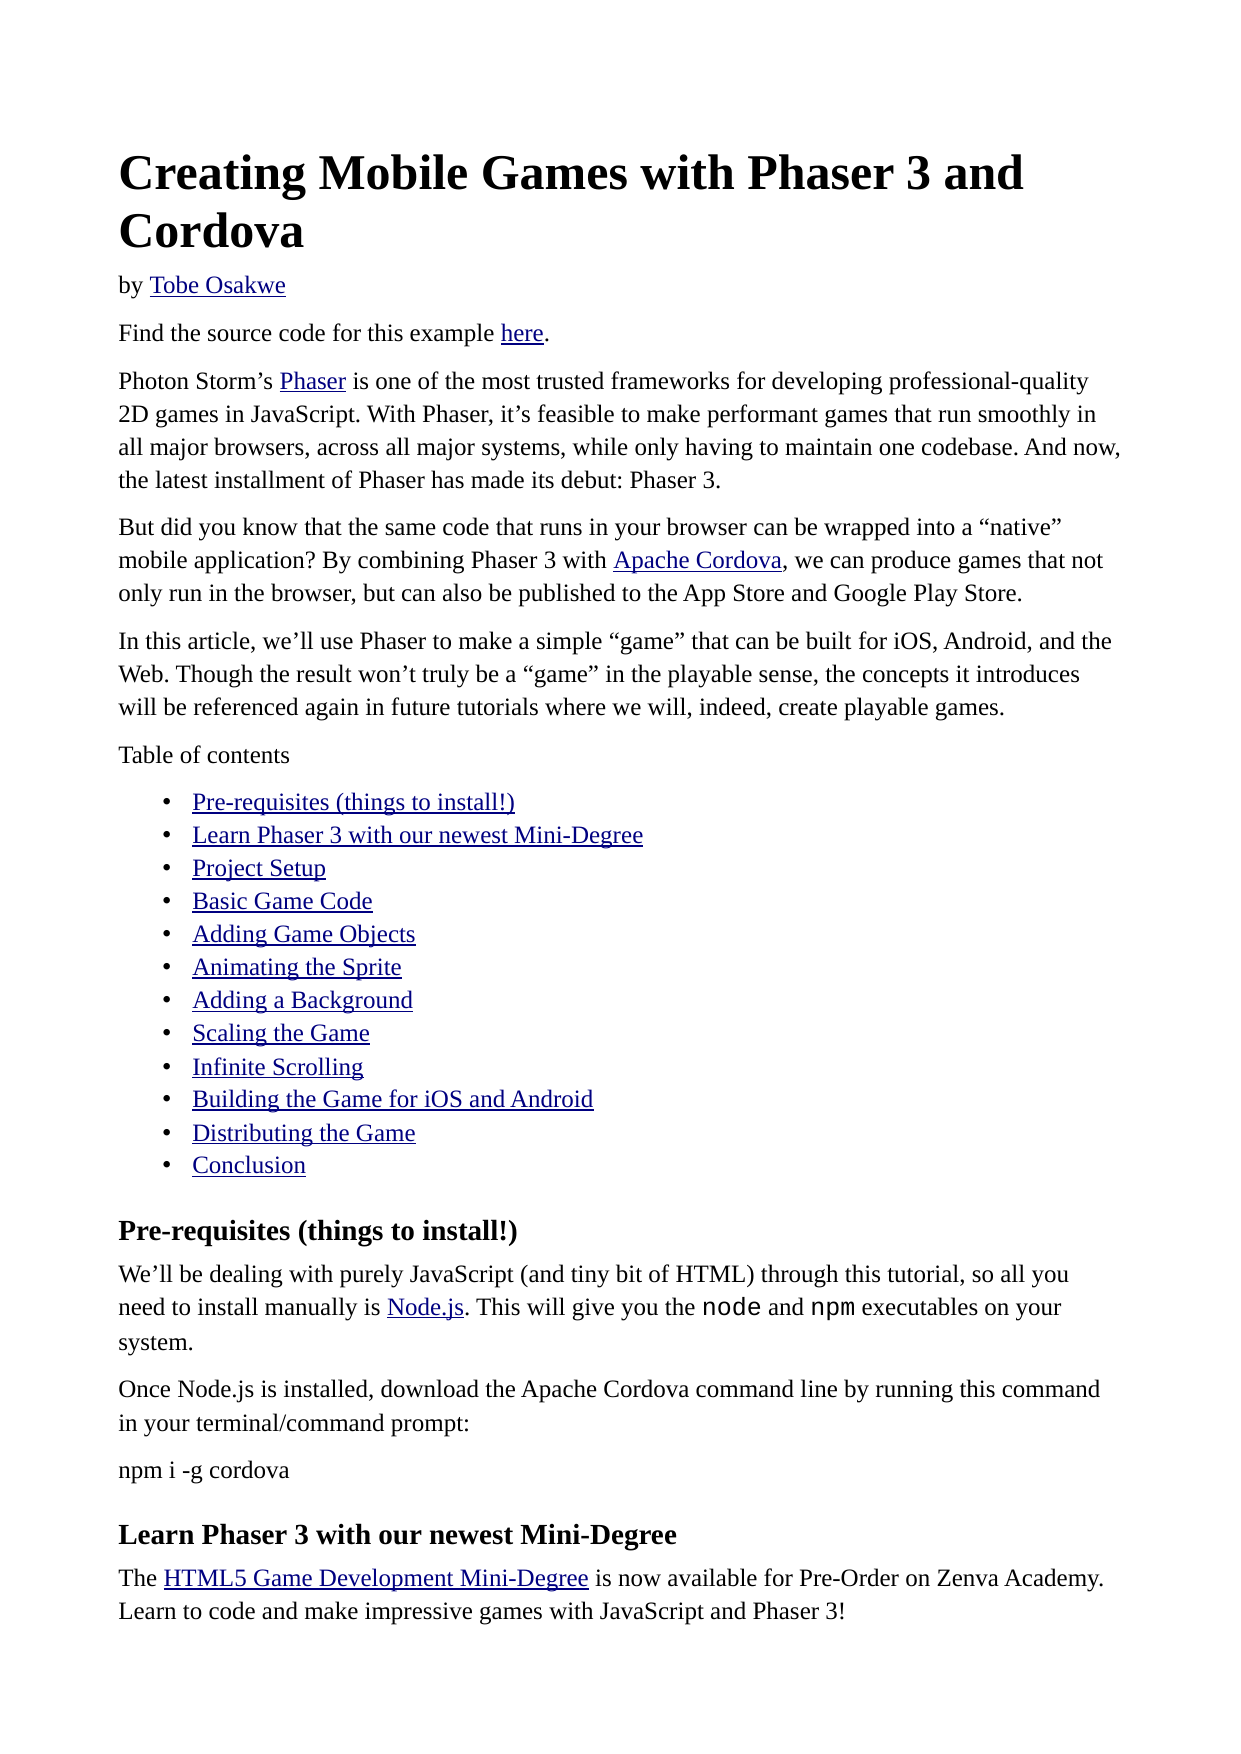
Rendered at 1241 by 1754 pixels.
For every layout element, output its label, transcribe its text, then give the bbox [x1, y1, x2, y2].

list Adding Game Objects [162, 919, 1122, 948]
text Once Node.js is installed, download the Apache Cordova command line by running this command in your terminal/command prompt: [118, 1374, 1122, 1436]
subtitle Learn Phaser 3 with our newest Mini-Degree [118, 1517, 1122, 1551]
text We’ll be dealing with purely JavaScript (and tiny bit of HTML) through this tutorial, so all you need to install manually is Node.js. This will give you the node and npm executables on your system. [118, 1259, 1122, 1356]
text Table of contents [118, 740, 1122, 768]
list Scaling the Game [162, 1018, 1122, 1047]
subtitle Pre-requisites (things to install!) [118, 1213, 1122, 1246]
text But did you know that the same code that runs in your browser can be wrapped into a “native” mobile application? By combining Phaser 3 with Apache Cordova, we can produce games that not only run in the browser, but can also be published to the App Store and Google Play Store. [118, 512, 1122, 607]
list Animating the Sprite [162, 952, 1122, 981]
text In this article, we’ll use Phaser to make a simple “game” that can be built for iOS, Android, and the Web. Though the result won’t truly be a “game” in the playable sense, the concepts it introduces will be referenced again in future tutorials where we will, indeed, create playable games. [118, 626, 1122, 721]
text by Tobe Osakwe [118, 271, 1122, 299]
list Building the Game for iOS and Android [162, 1084, 1122, 1113]
list Basic Game Code [162, 886, 1122, 915]
list Distributing the Game [162, 1118, 1122, 1146]
list Conclusion [162, 1151, 1122, 1179]
text The HTML5 Game Development Mini-Degree is now available for Pre-Order on Zenva Academy. Learn to code and make impressive games with JavaScript and Phaser 3! [118, 1563, 1122, 1625]
text Find the source code for this example here. [118, 318, 1122, 347]
list Adding a Background [162, 986, 1122, 1014]
subtitle Creating Mobile Games with Phaser 3 and Cordova [118, 143, 1122, 258]
text npm i -g cordova [118, 1455, 1122, 1484]
list Infinite Scrolling [162, 1052, 1122, 1080]
text Photon Storm’s Phaser is one of the most trusted frameworks for developing professional-quality 2D games in JavaScript. With Phaser, it’s feasible to make performant games that run smoothly in all major browsers, across all major systems, while only having to maintain one codebase. And now, the latest installment of Phaser has made its debut: Phaser 3. [118, 366, 1122, 494]
list Pre-requisites (things to install!) [162, 787, 1122, 816]
list Learn Phaser 3 with our newest Mini-Degree [162, 820, 1122, 849]
list Project Setup [162, 853, 1122, 882]
